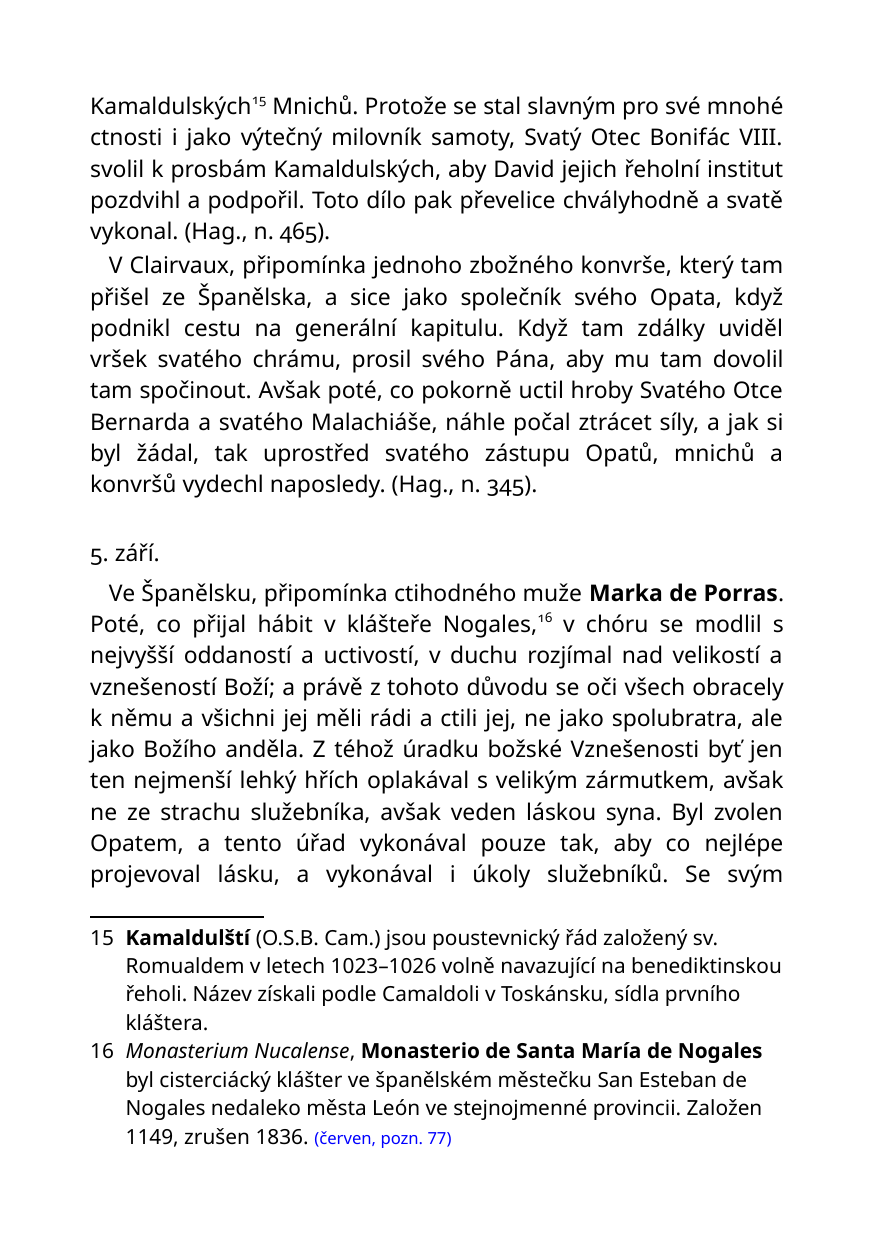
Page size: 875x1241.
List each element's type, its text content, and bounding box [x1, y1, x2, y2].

text V Clairvaux, připomínka jednoho zbožného konvrše, který tam přišel ze Španělska, a sice jako společník svého Opata, když podnikl cestu na generální kapitulu. Když tam zdálky uviděl vršek svatého chrámu, prosil svého Pána, aby mu tam dovolil tam spočinout. Avšak poté, co pokorně uctil hroby Svatého Otce Bernarda a svatého Malachiáše, náhle počal ztrácet síly, a jak si byl žádal, tak uprostřed svatého zástupu Opatů, mnichů a konvršů vydechl naposledy. (Hag., n. 345). [90, 249, 784, 499]
text Monasterium Nucalense, Monasterio de Santa María de Nogales byl cisterciácký klášter ve španělském městečku San Esteban de Nogales nedaleko města León ve stejnojmenné provincii. Založen 1149, zrušen 1836. (červen, pozn. 77) [90, 1036, 784, 1150]
text Kamaldulských Mnichů. Protože se stal slavným pro své mnohé ctnosti i jako výtečný milovník samoty, Svatý Otec Bonifác VIII. svolil k prosbám Kamaldulských, aby David jejich řeholní institut pozdvihl a podpořil. Toto dílo pak převelice chvályhodně a svatě vykonal. (Hag., n. 465). [90, 90, 784, 246]
text Ve Španělsku, připomínka ctihodného muže Marka de Porras. Poté, co přijal hábit v klášteře Nogales, v chóru se modlil s nejvyšší oddaností a uctivostí, v duchu rozjímal nad velikostí a vznešeností Boží; a právě z tohoto důvodu se oči všech obracely k němu a všichni jej měli rádi a ctili jej, ne jako spolubratra, ale jako Božího anděla. Z téhož úradku božské Vznešenosti byť jen ten nejmenší lehký hřích oplakával s velikým zármutkem, avšak ne ze strachu služebníka, avšak veden láskou syna. Byl zvolen Opatem, a tento úřad vykonával pouze tak, aby co nejlépe projevoval lásku, a vykonával i úkoly služebníků. Se svým [90, 577, 784, 889]
text 5. září. [90, 537, 784, 568]
text Kamaldulští (O.S.B. Cam.) jsou poustevnický řád založený sv. Romualdem v letech 1023–1026 volně navazující na benediktinskou řeholi. Název získali podle Camaldoli v Toskánsku, sídla prvního kláštera. [90, 923, 784, 1036]
